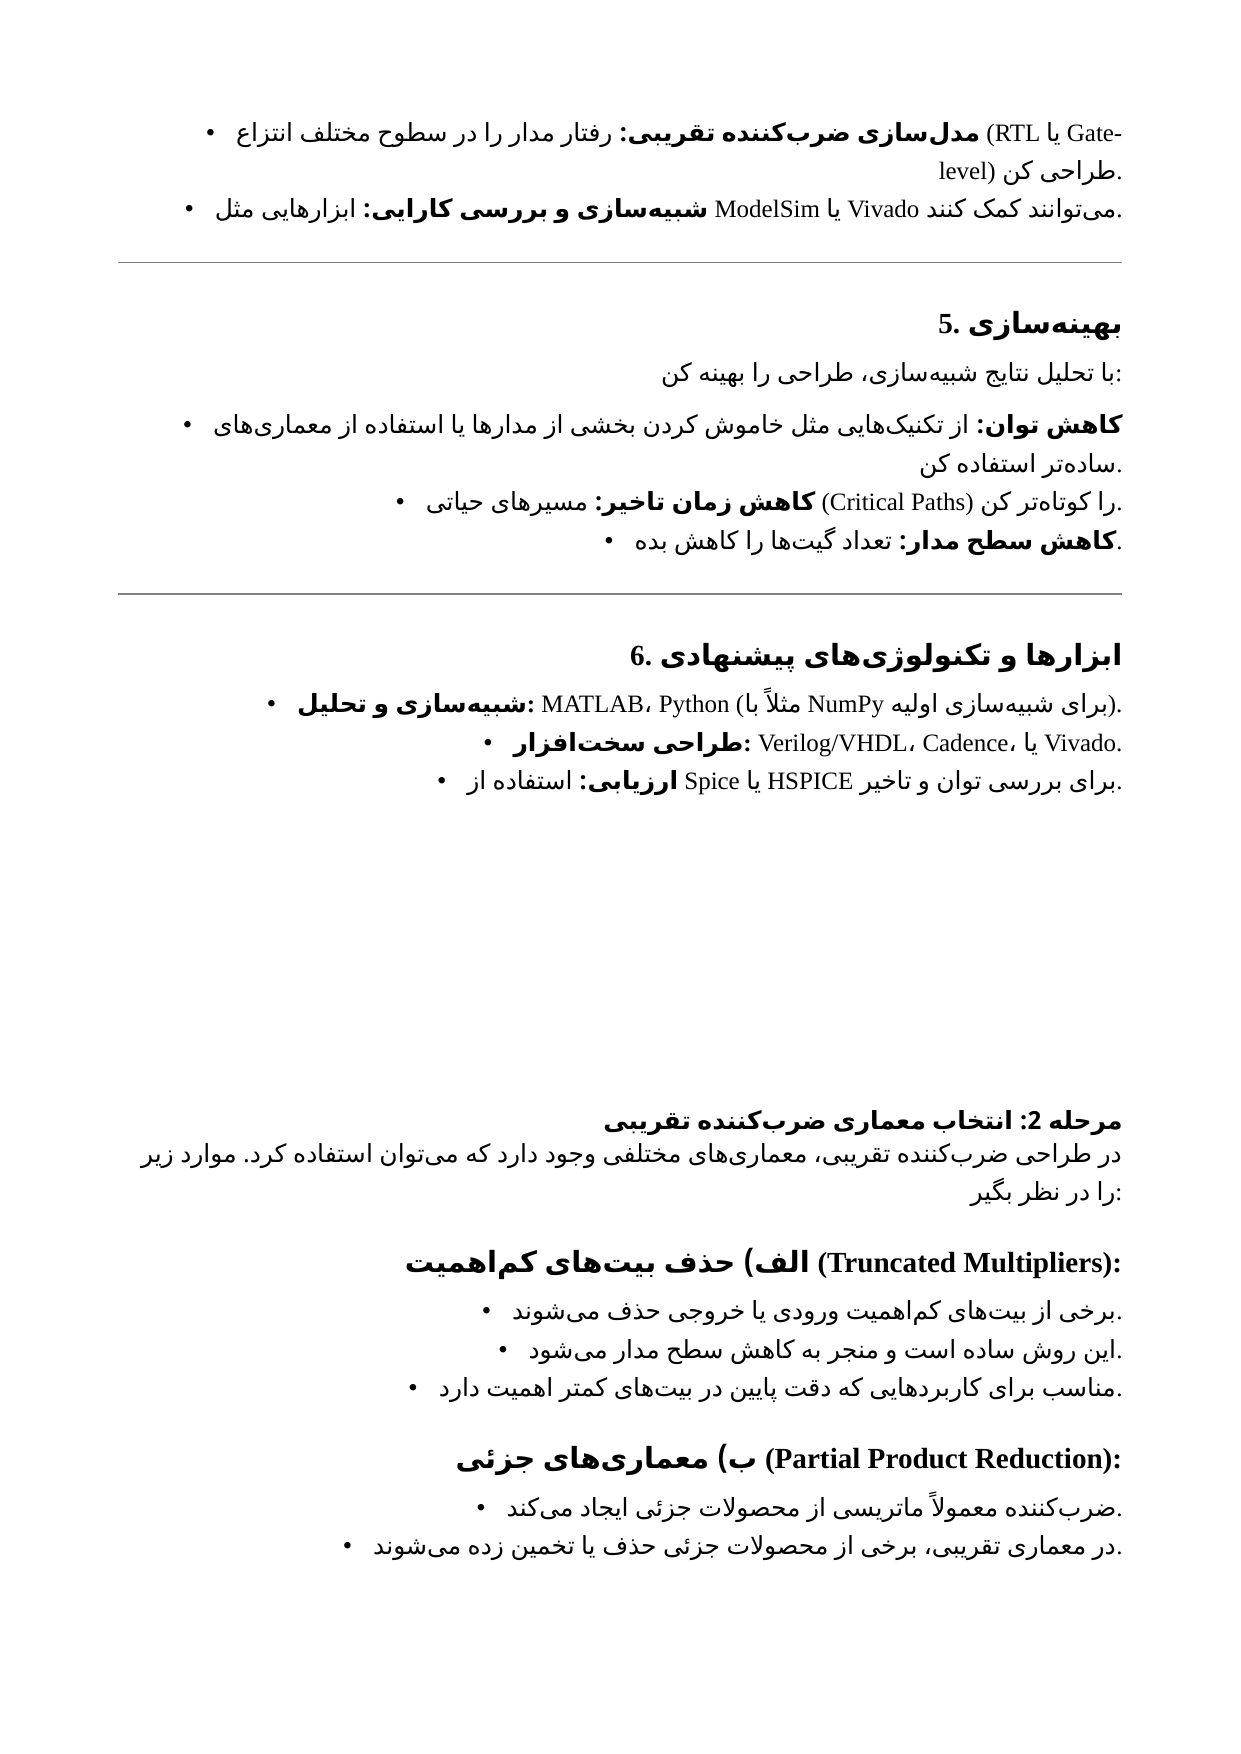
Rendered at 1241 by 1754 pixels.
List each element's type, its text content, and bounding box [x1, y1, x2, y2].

list مناسب برای کاربردهایی که دقت پایین در بیت‌های کمتر اهمیت دارد. [162, 1373, 1122, 1407]
list طراحی سخت‌افزار: Verilog/VHDL، Cadence، یا Vivado. [162, 728, 1122, 761]
list برخی از بیت‌های کم‌اهمیت ورودی یا خروجی حذف می‌شوند. [162, 1296, 1122, 1330]
list شبیه‌سازی و تحلیل: MATLAB، Python (مثلاً با NumPy برای شبیه‌سازی اولیه). [162, 689, 1122, 723]
list شبیه‌سازی و بررسی کارایی: ابزارهایی مثل ModelSim یا Vivado می‌توانند کمک کنند. [162, 194, 1122, 228]
list مدل‌سازی ضرب‌کننده تقریبی: رفتار مدار را در سطوح مختلف انتزاع (RTL یا Gate-level) طراحی کن. [162, 118, 1122, 189]
list کاهش سطح مدار: تعداد گیت‌ها را کاهش بده. [162, 526, 1122, 559]
list در معماری تقریبی، برخی از محصولات جزئی حذف یا تخمین زده می‌شوند. [162, 1531, 1122, 1565]
subtitle الف) حذف بیت‌های کم‌اهمیت (Truncated Multipliers): [118, 1245, 1122, 1284]
list این روش ساده است و منجر به کاهش سطح مدار می‌شود. [162, 1335, 1122, 1368]
list کاهش توان: از تکنیک‌هایی مثل خاموش کردن بخشی از مدارها یا استفاده از معماری‌های ساده‌تر استفاده کن. [162, 411, 1122, 482]
text مرحله 2: انتخاب معماری ضرب‌کننده تقریبی [118, 819, 1122, 1140]
subtitle 6. ابزارها و تکنولوژی‌های پیشنهادی [118, 638, 1122, 677]
list کاهش زمان تاخیر: مسیرهای حیاتی (Critical Paths) را کوتاه‌تر کن. [162, 487, 1122, 521]
subtitle ب) معماری‌های جزئی (Partial Product Reduction): [118, 1441, 1122, 1480]
list ارزیابی: استفاده از Spice یا HSPICE برای بررسی توان و تاخیر. [162, 766, 1122, 800]
subtitle 5. بهینه‌سازی [118, 306, 1122, 346]
text در طراحی ضرب‌کننده تقریبی، معماری‌های مختلفی وجود دارد که می‌توان استفاده کرد. موارد زیر را در نظر بگیر: [118, 1140, 1122, 1211]
text با تحلیل نتایج شبیه‌سازی، طراحی را بهینه کن: [118, 358, 1122, 392]
list ضرب‌کننده معمولاً ماتریسی از محصولات جزئی ایجاد می‌کند. [162, 1493, 1122, 1526]
